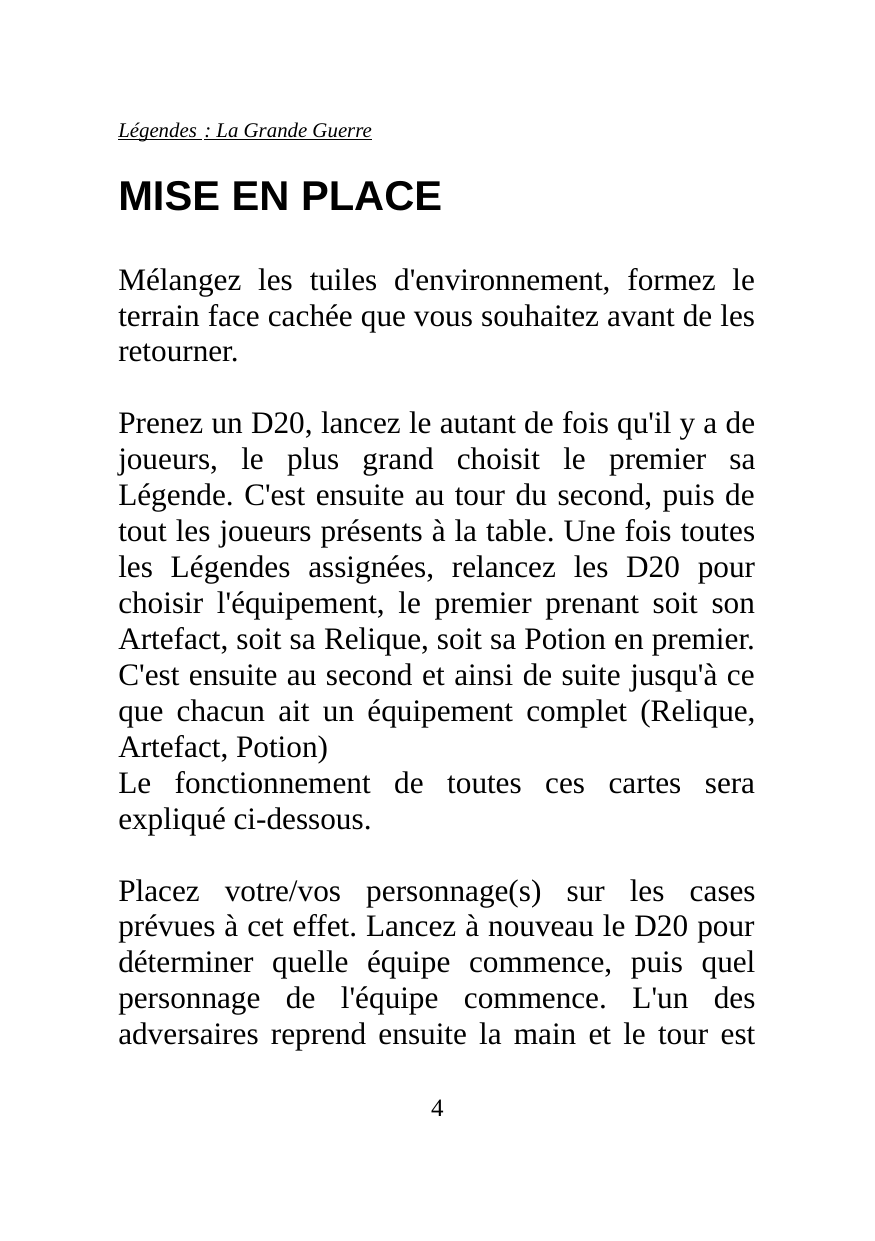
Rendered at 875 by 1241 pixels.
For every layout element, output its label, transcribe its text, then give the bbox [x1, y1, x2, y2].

text Prenez un D20, lancez le autant de fois qu'il y a de joueurs, le plus grand choisit le premier sa Légende. C'est ensuite au tour du second, puis de tout les joueurs présents à la table. Une fois toutes les Légendes assignées, relancez les D20 pour choisir l'équipement, le premier prenant soit son Artefact, soit sa Relique, soit sa Potion en premier. C'est ensuite au second et ainsi de suite jusqu'à ce que chacun ait un équipement complet (Relique, Artefact, Potion) [118, 404, 756, 764]
text Mélangez les tuiles d'environnement, formez le terrain face cachée que vous souhaitez avant de les retourner. [118, 261, 756, 369]
text Le fonctionnement de toutes ces cartes sera expliqué ci-dessous. [118, 764, 756, 836]
subtitle MISE EN PLACE [118, 172, 756, 219]
text Placez votre/vos personnage(s) sur les cases prévues à cet effet. Lancez à nouveau le D20 pour déterminer quelle équipe commence, puis quel personnage de l'équipe commence. L'un des adversaires reprend ensuite la main et le tour est [118, 872, 756, 1051]
